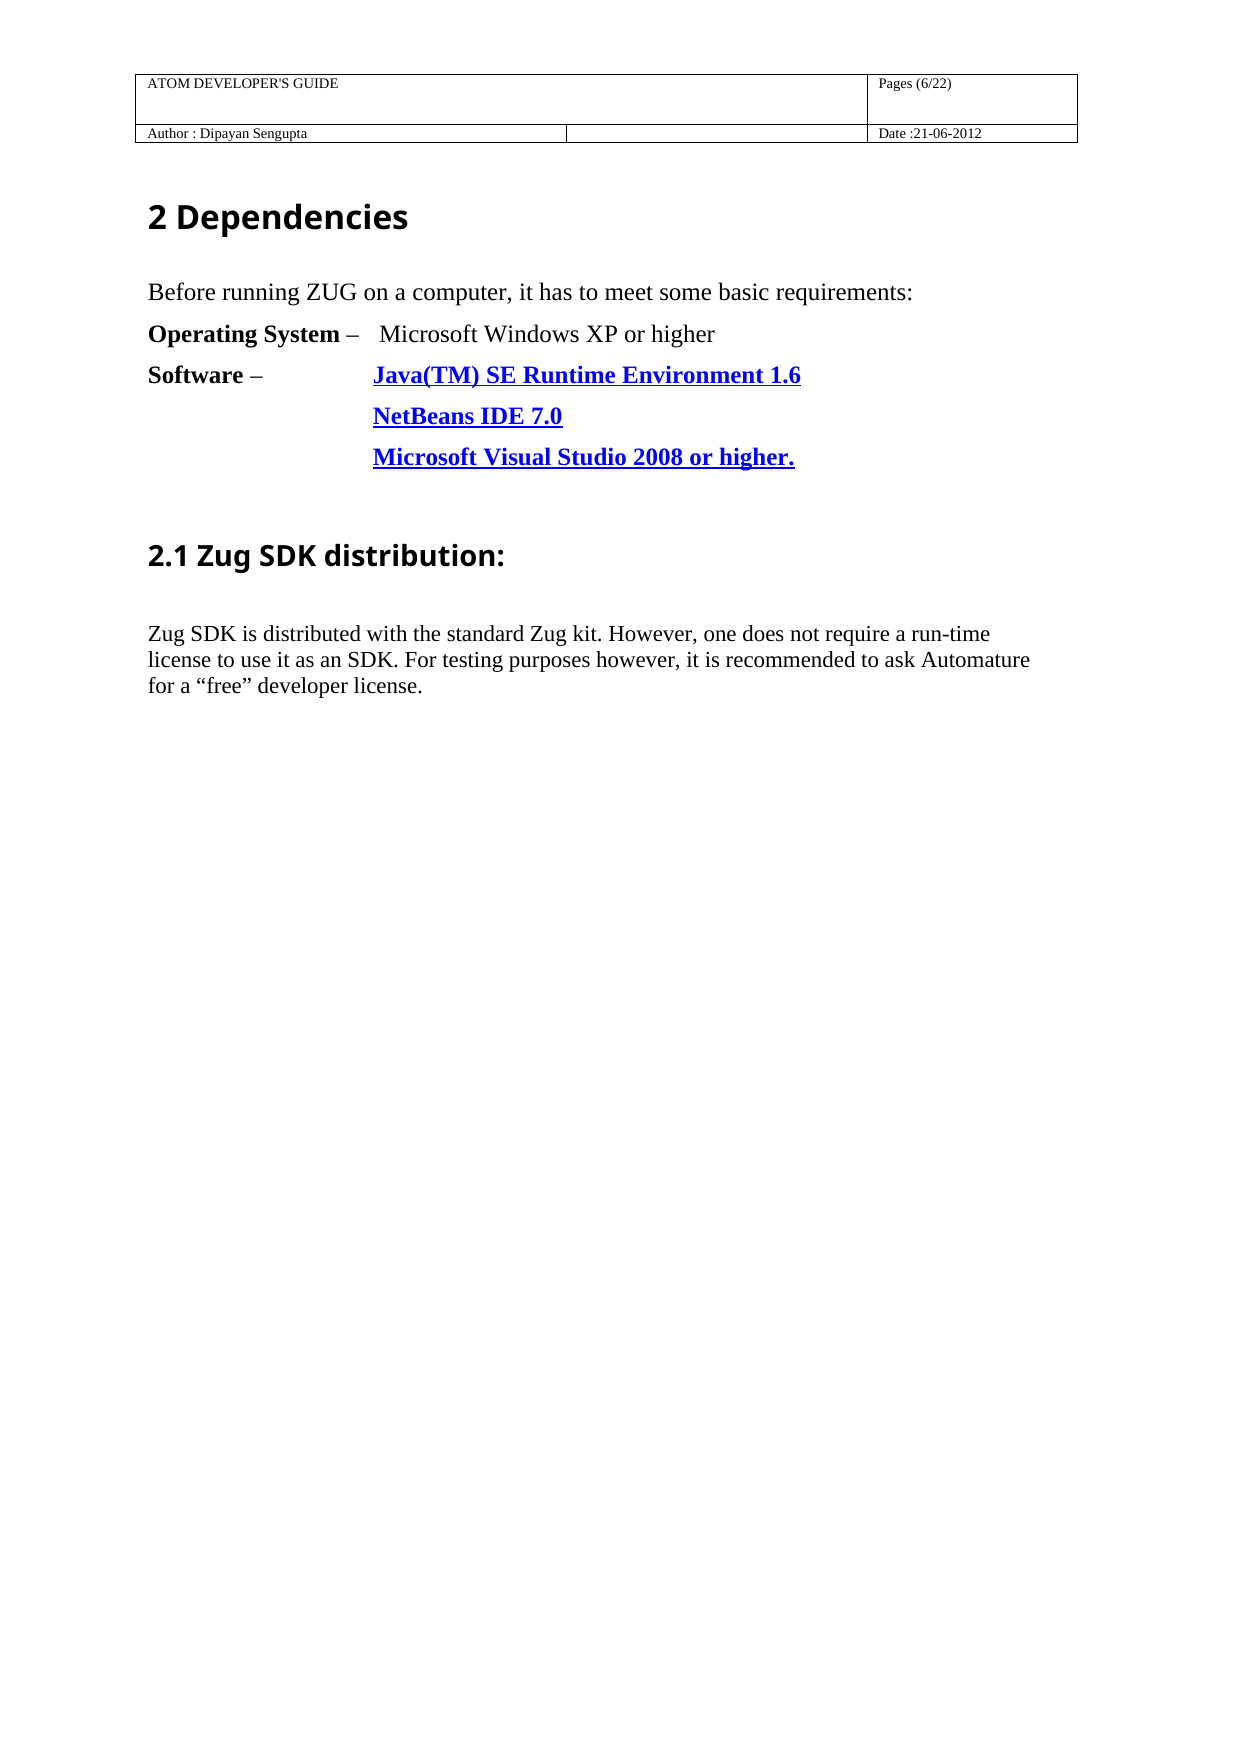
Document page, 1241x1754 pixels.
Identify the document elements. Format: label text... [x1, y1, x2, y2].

text Before running ZUG on a computer, it has to meet some basic requirements: [148, 277, 1050, 306]
text Software – Java(TM) SE Runtime Environment 1.6 [148, 360, 1050, 389]
subtitle 2.1 Zug SDK distribution: [148, 535, 1050, 575]
text Microsoft Visual Studio 2008 or higher. [148, 442, 1050, 471]
subtitle Dependencies [148, 194, 1050, 239]
text Zug SDK is distributed with the standard Zug kit. However, one does not require a run-time license to use it as an SDK. For testing purposes however, it is recommended to ask Automature for a “free” developer license. [148, 620, 1050, 699]
text NetBeans IDE 7.0 [148, 401, 1050, 430]
text Operating System – Microsoft Windows XP or higher [148, 319, 1050, 347]
